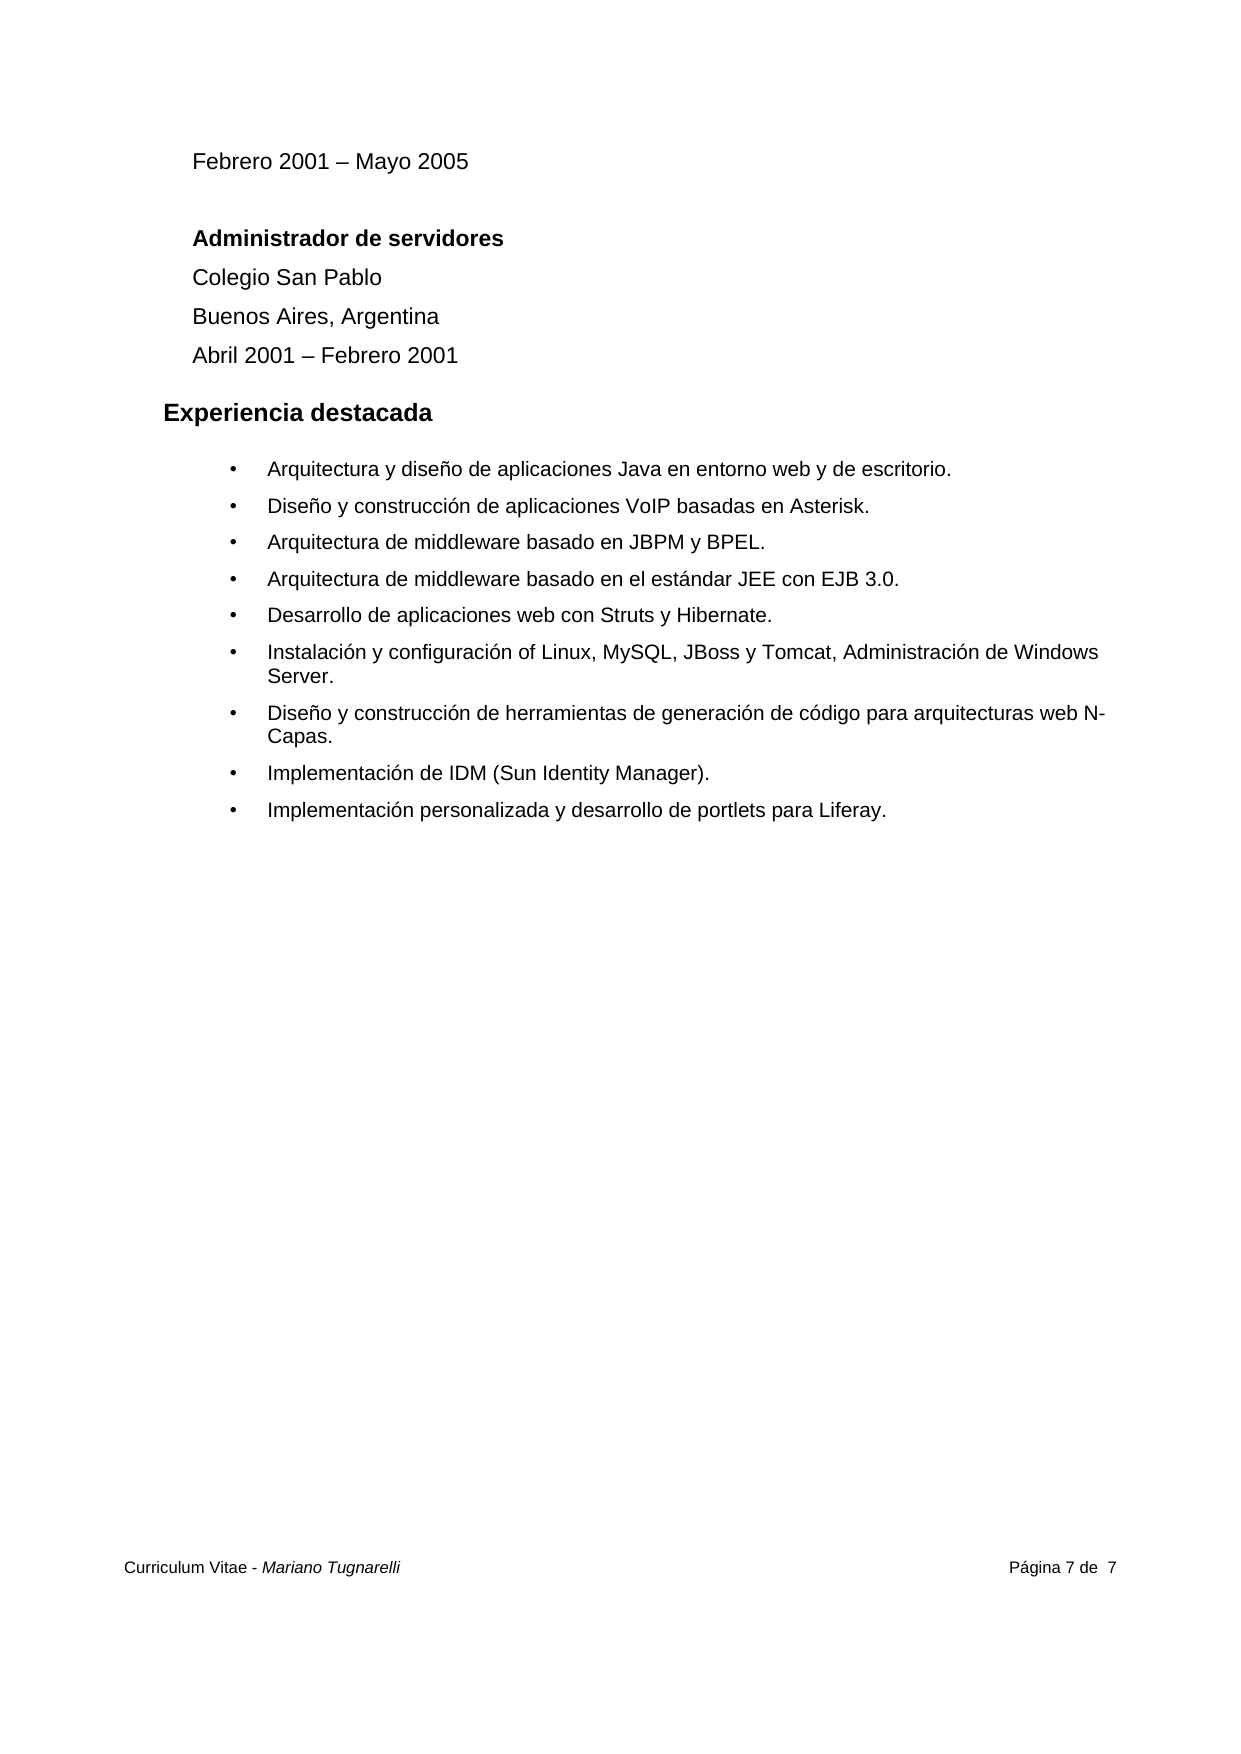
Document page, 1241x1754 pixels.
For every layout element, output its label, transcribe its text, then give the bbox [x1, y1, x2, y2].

list Implementación de IDM (Sun Identity Manager). [229, 761, 1122, 785]
text Administrador de servidores [118, 225, 1122, 252]
text Buenos Aires, Argentina [118, 303, 1122, 329]
list Diseño y construcción de aplicaciones VoIP basadas en Asterisk. [229, 493, 1122, 518]
text Febrero 2001 – Mayo 2005 [118, 148, 1122, 174]
text Colegio San Pablo [118, 264, 1122, 291]
list Arquitectura de middleware basado en JBPM y BPEL. [229, 530, 1122, 554]
subtitle Experiencia destacada [163, 398, 1122, 427]
list Diseño y construcción de herramientas de generación de código para arquitecturas web N-Capas. [229, 700, 1122, 748]
list Arquitectura y diseño de aplicaciones Java en entorno web y de escritorio. [229, 457, 1122, 481]
text Abril 2001 – Febrero 2001 [118, 342, 1122, 368]
list Implementación personalizada y desarrollo de portlets para Liferay. [229, 797, 1122, 821]
list Desarrollo de aplicaciones web con Struts y Hibernate. [229, 603, 1122, 627]
list Instalación y configuración of Linux, MySQL, JBoss y Tomcat, Administración de Windows Server. [229, 640, 1122, 688]
list Arquitectura de middleware basado en el estándar JEE con EJB 3.0. [229, 567, 1122, 591]
